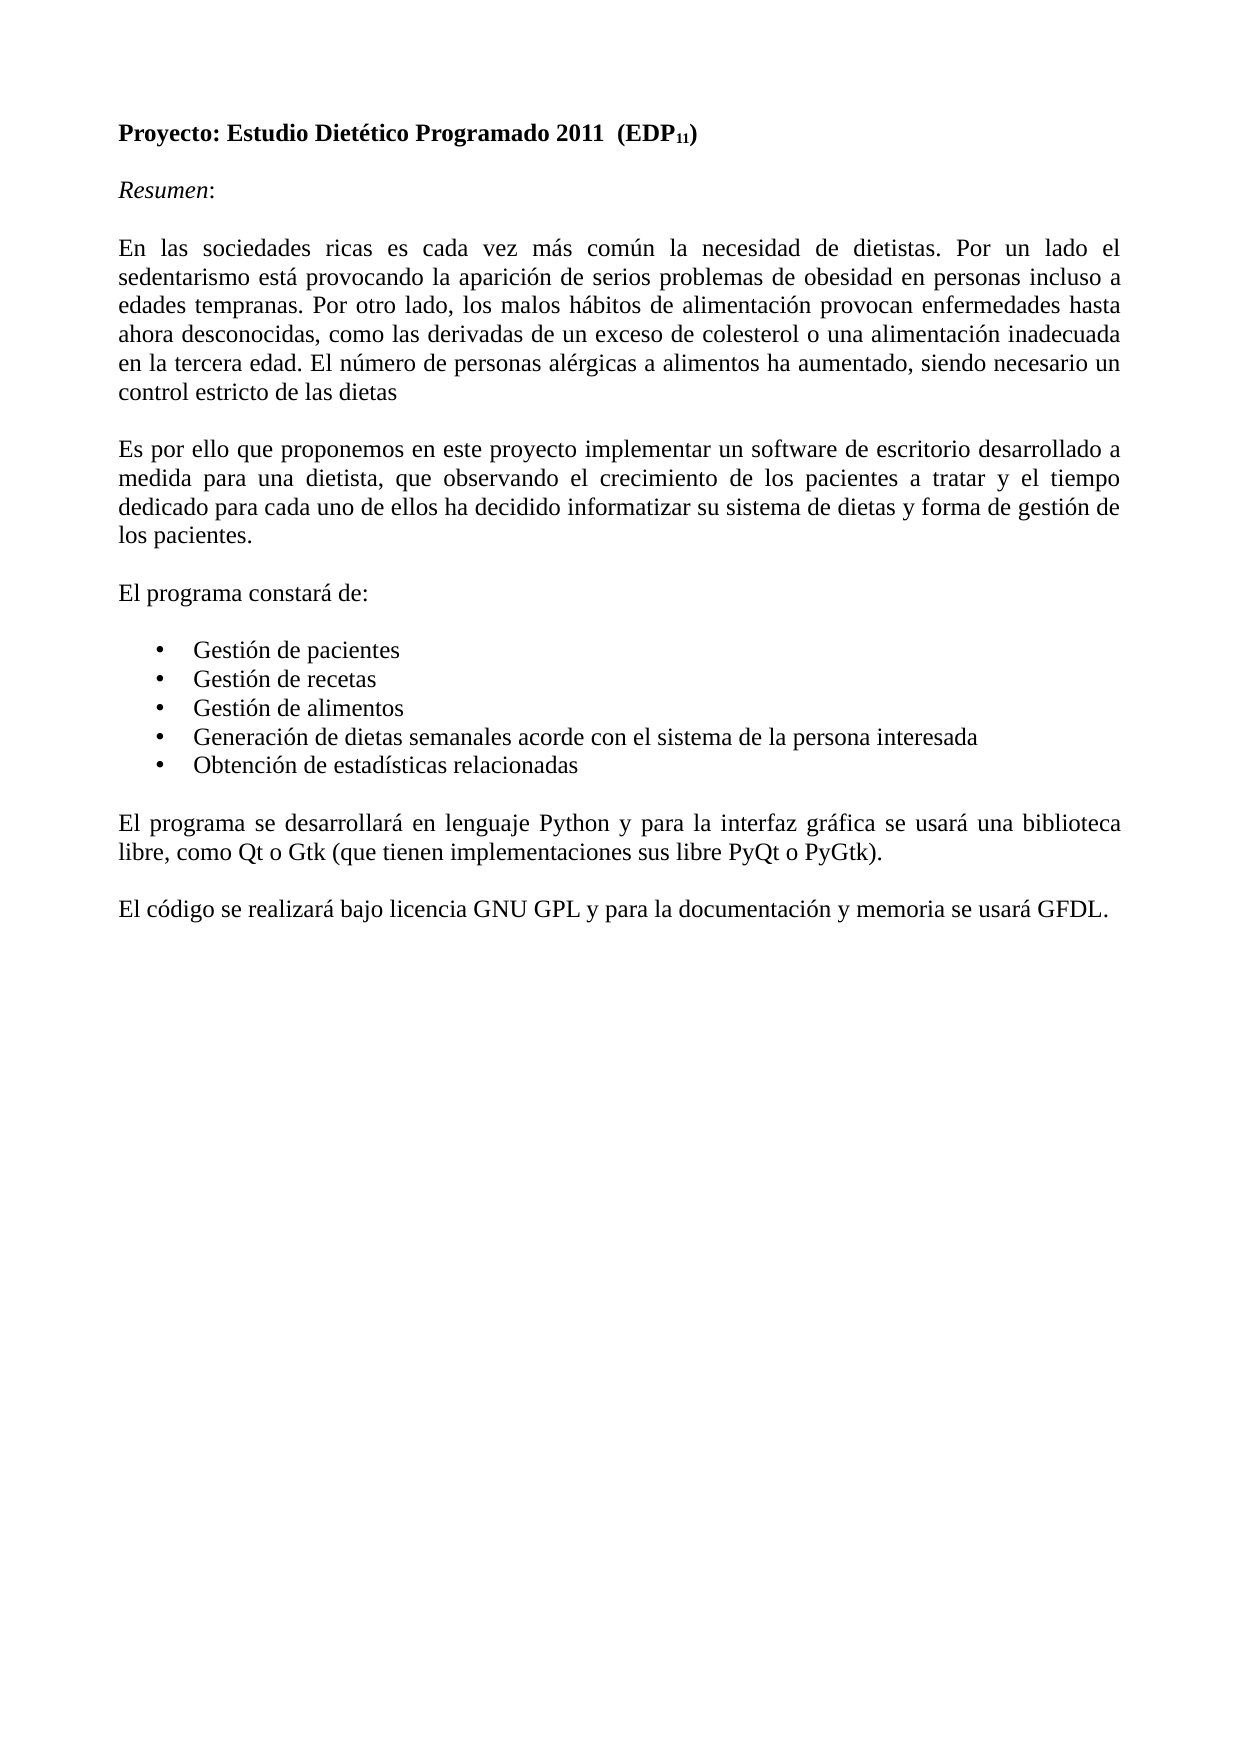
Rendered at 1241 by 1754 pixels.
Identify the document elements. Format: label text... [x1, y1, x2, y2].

text Resumen: [118, 176, 1122, 204]
list Obtención de estadísticas relacionadas [156, 751, 1122, 779]
list Gestión de alimentos [156, 693, 1122, 722]
text Proyecto: Estudio Dietético Programado 2011 (EDP11) [118, 118, 1122, 147]
text En las sociedades ricas es cada vez más común la necesidad de dietistas. Por un lado el sedentarismo está provocando la aparición de serios problemas de obesidad en personas incluso a edades tempranas. Por otro lado, los malos hábitos de alimentación provocan enfermedades hasta ahora desconocidas, como las derivadas de un exceso de colesterol o una alimentación inadecuada en la tercera edad. El número de personas alérgicas a alimentos ha aumentado, siendo necesario un control estricto de las dietas [118, 233, 1122, 406]
text Es por ello que proponemos en este proyecto implementar un software de escritorio desarrollado a medida para una dietista, que observando el crecimiento de los pacientes a tratar y el tiempo dedicado para cada uno de ellos ha decidido informatizar su sistema de dietas y forma de gestión de los pacientes. [118, 434, 1122, 549]
text El programa se desarrollará en lenguaje Python y para la interfaz gráfica se usará una biblioteca libre, como Qt o Gtk (que tienen implementaciones sus libre PyQt o PyGtk). [118, 808, 1122, 866]
list Gestión de recetas [156, 664, 1122, 693]
text El programa constará de: [118, 578, 1122, 607]
text El código se realizará bajo licencia GNU GPL y para la documentación y memoria se usará GFDL. [118, 894, 1122, 923]
list Generación de dietas semanales acorde con el sistema de la persona interesada [156, 722, 1122, 751]
list Gestión de pacientes [156, 636, 1122, 664]
